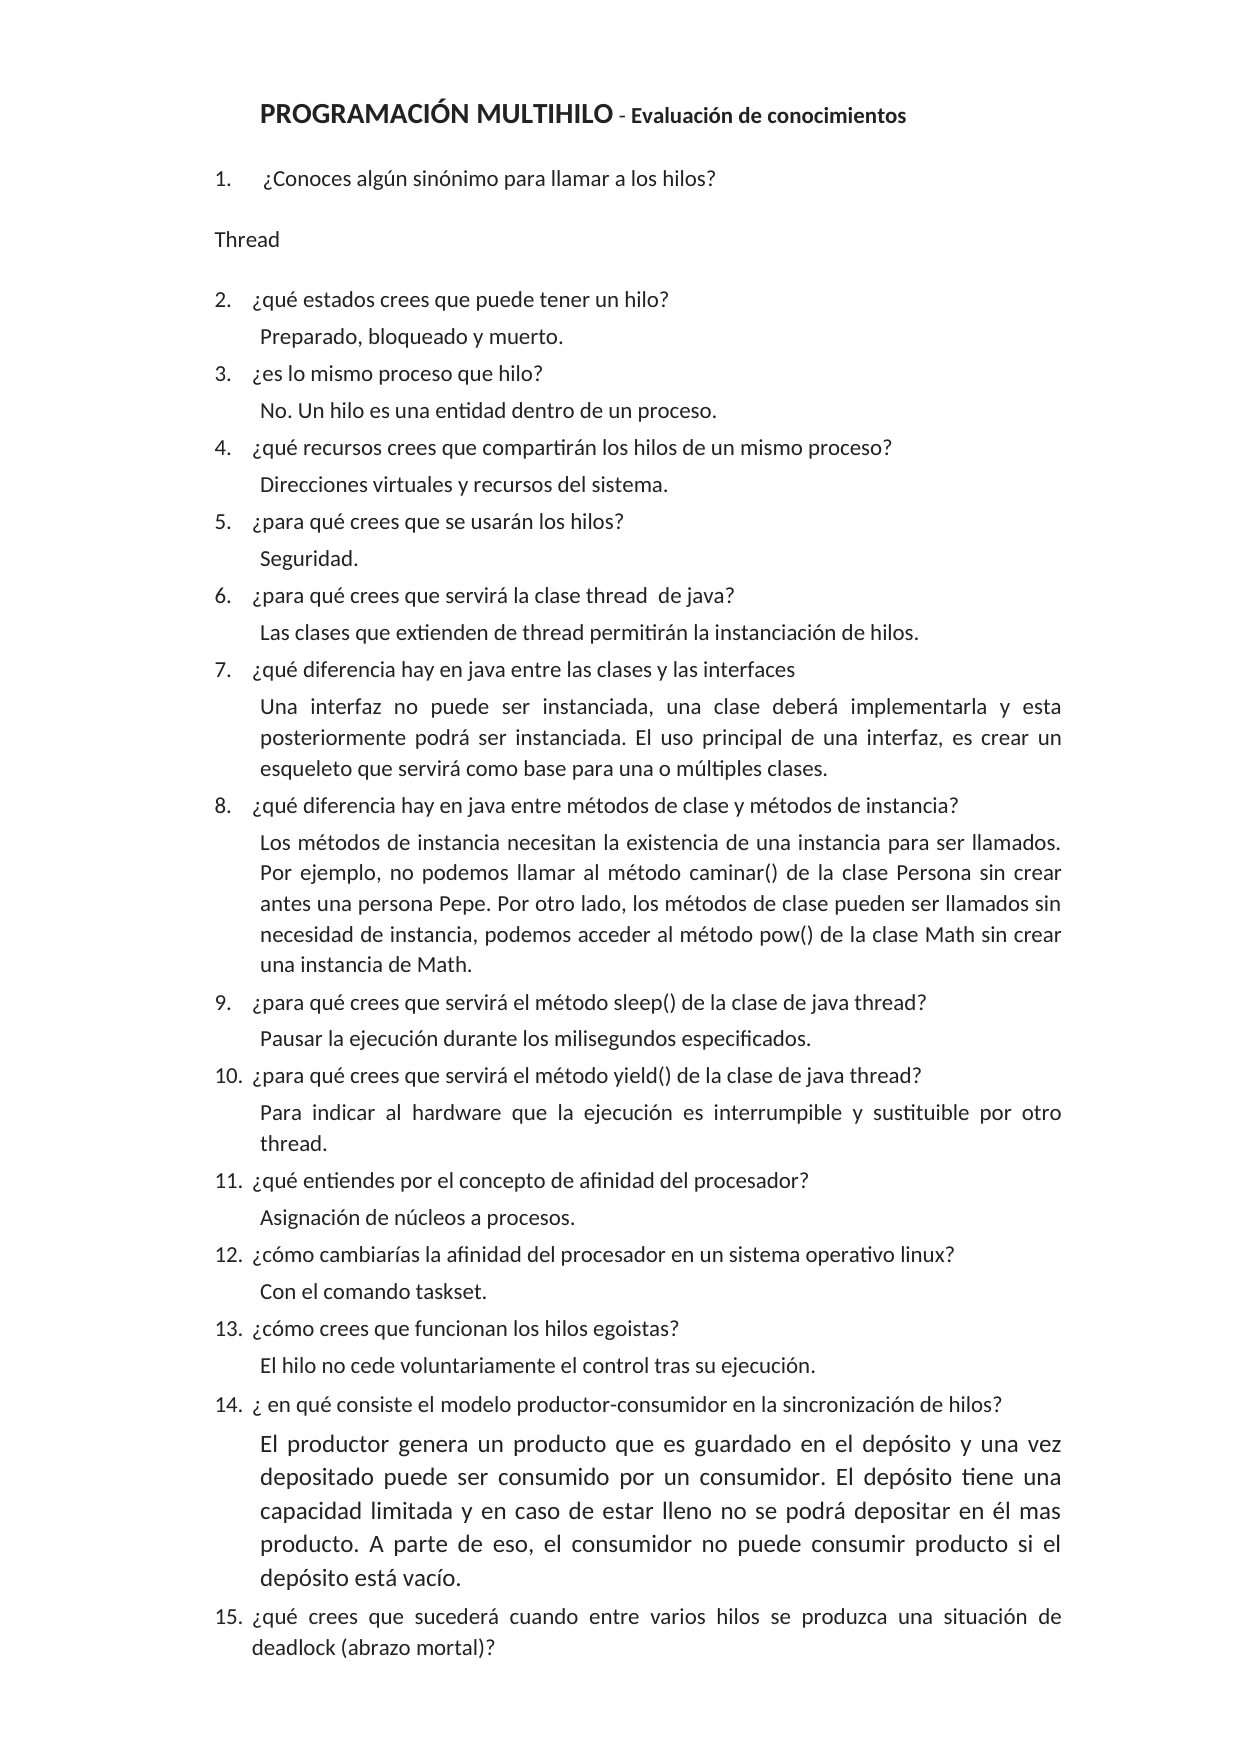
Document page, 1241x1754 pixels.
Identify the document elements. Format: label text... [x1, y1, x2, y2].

text Para indicar al hardware que la ejecución es interrumpible y sustituible por otro thread. [260, 1098, 1063, 1157]
text El productor genera un producto que es guardado en el depósito y una vez depositado puede ser consumido por un consumidor. El depósito tiene una capacidad limitada y en caso de estar lleno no se podrá depositar en él mas producto. A parte de eso, el consumidor no puede consumir producto si el depósito está vacío. [260, 1428, 1063, 1593]
list ¿para qué crees que servirá la clase thread de java? [214, 581, 1063, 609]
text PROGRAMACIÓN MULTIHILO - Evaluación de conocimientos [260, 95, 1063, 131]
list ¿¿Conoces algún sinónimo para llamar a los hilos? [214, 164, 1063, 192]
list ¿qué crees que sucederá cuando entre varios hilos se produzca una situación de deadlock (abrazo mortal)? [214, 1602, 1063, 1661]
list ¿cómo cambiarías la afinidad del procesador en un sistema operativo linux? [214, 1240, 1063, 1268]
list ¿cómo crees que funcionan los hilos egoistas? [214, 1314, 1063, 1342]
list Thread [214, 225, 1063, 253]
list ¿qué entiendes por el concepto de afinidad del procesador? [214, 1166, 1063, 1194]
text No. Un hilo es una entidad dentro de un proceso. [260, 396, 1063, 424]
list ¿qué recursos crees que compartirán los hilos de un mismo proceso? [214, 433, 1063, 461]
list ¿qué diferencia hay en java entre métodos de clase y métodos de instancia? [214, 791, 1063, 819]
list ¿para qué crees que servirá el método sleep() de la clase de java thread? [214, 988, 1063, 1016]
list ¿es lo mismo proceso que hilo? [214, 359, 1063, 387]
text Pausar la ejecución durante los milisegundos especificados. [260, 1024, 1063, 1053]
text Con el comando taskset. [260, 1277, 1063, 1305]
text El hilo no cede voluntariamente el control tras su ejecución. [260, 1351, 1063, 1379]
text Las clases que extienden de thread permitirán la instanciación de hilos. [260, 618, 1063, 646]
list ¿para qué crees que se usarán los hilos? [214, 507, 1063, 535]
list ¿ en qué consiste el modelo productor-consumidor en la sincronización de hilos? [214, 1388, 1063, 1419]
list ¿para qué crees que servirá el método yield() de la clase de java thread? [214, 1062, 1063, 1089]
text Asignación de núcleos a procesos. [260, 1203, 1063, 1231]
list ¿qué diferencia hay en java entre las clases y las interfaces [214, 655, 1063, 683]
text Direcciones virtuales y recursos del sistema. [260, 470, 1063, 498]
text Los métodos de instancia necesitan la existencia de una instancia para ser llamados. Por ejemplo, no podemos llamar al método caminar() de la clase Persona sin crear antes una persona Pepe. Por otro lado, los métodos de clase pueden ser llamados sin necesidad de instancia, podemos acceder al método pow() de la clase Math sin crear una instancia de Math. [260, 828, 1063, 979]
text Seguridad. [260, 544, 1063, 572]
list ¿qué estados crees que puede tener un hilo? [214, 286, 1063, 313]
text Preparado, bloqueado y muerto. [260, 322, 1063, 351]
text Una interfaz no puede ser instanciada, una clase deberá implementarla y esta posteriormente podrá ser instanciada. El uso principal de una interfaz, es crear un esqueleto que servirá como base para una o múltiples clases. [260, 692, 1063, 782]
